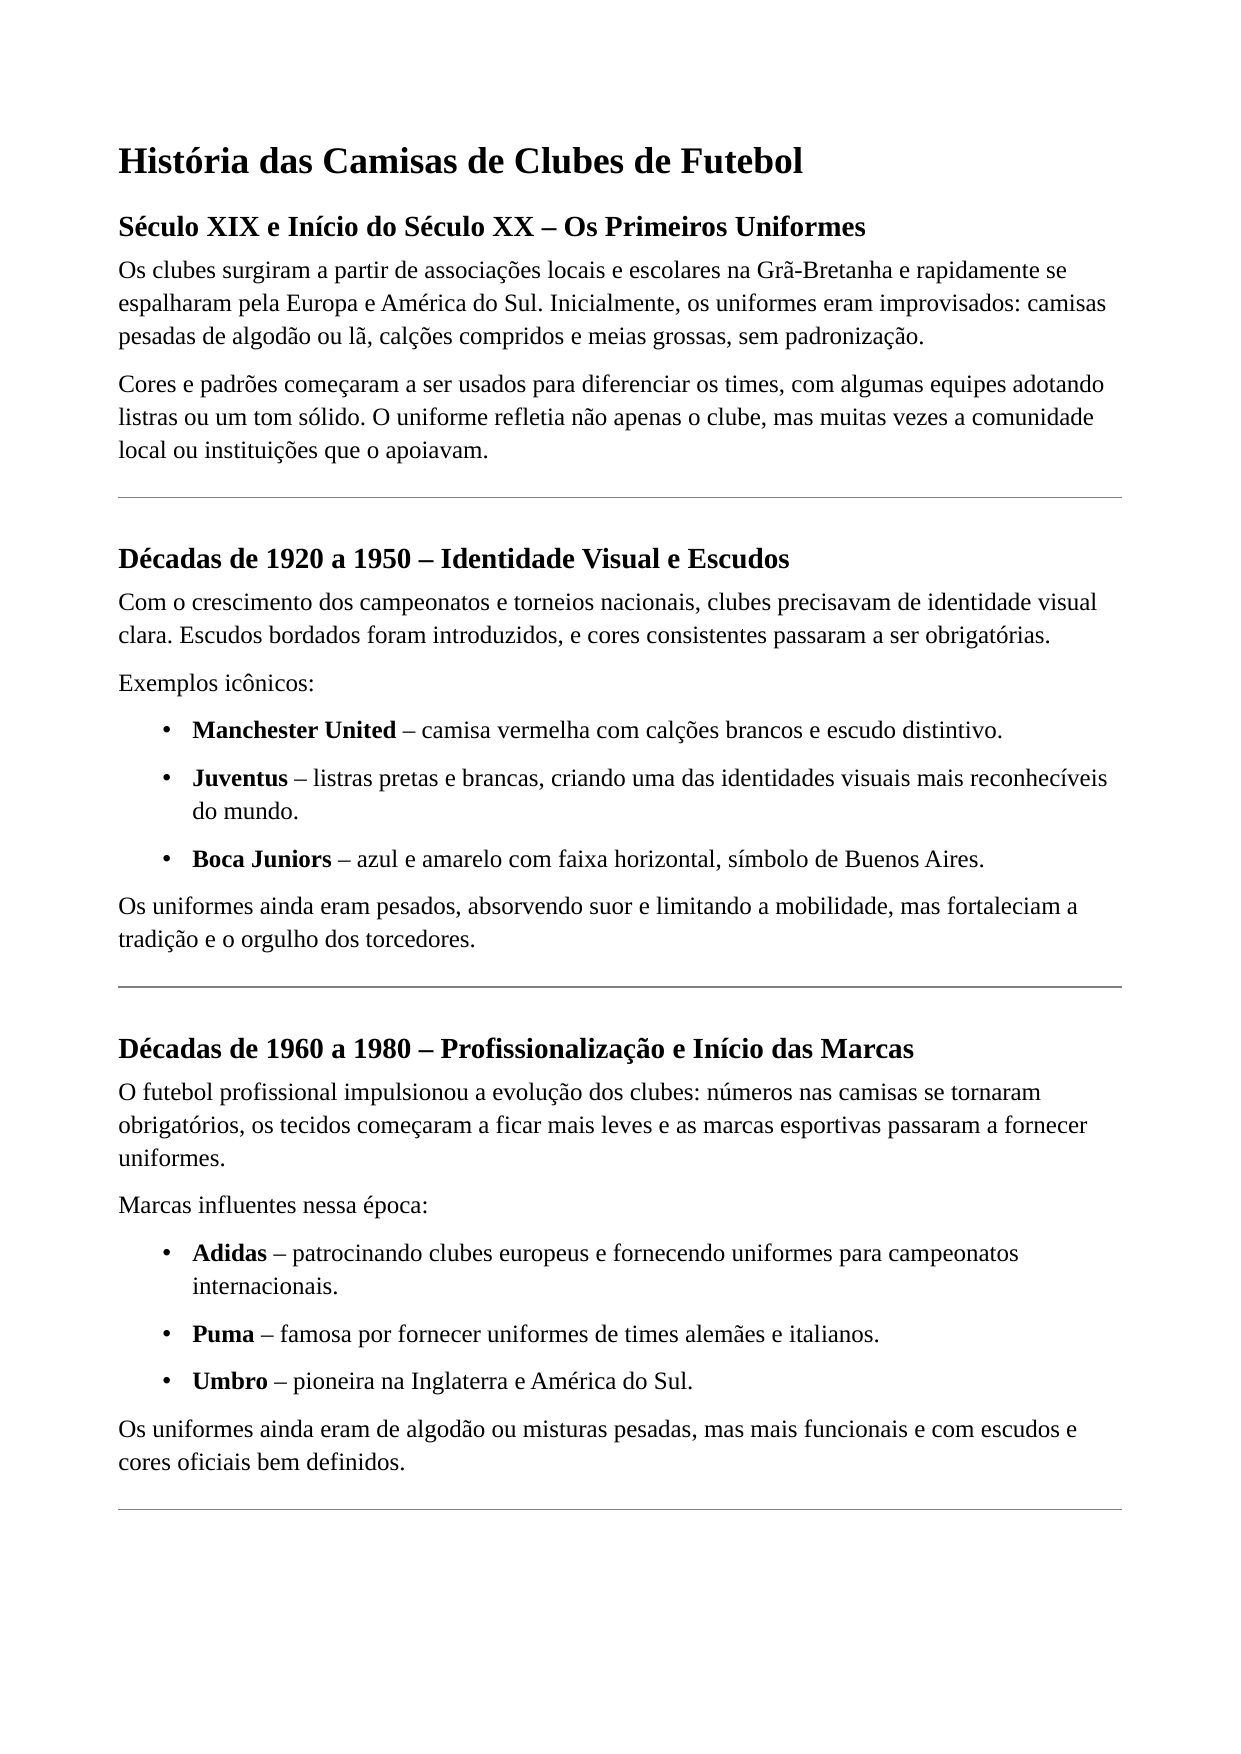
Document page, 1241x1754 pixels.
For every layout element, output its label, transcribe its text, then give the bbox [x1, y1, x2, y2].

list Umbro – pioneira na Inglaterra e América do Sul. [162, 1366, 1122, 1395]
text Os uniformes ainda eram pesados, absorvendo suor e limitando a mobilidade, mas fortaleciam a tradição e o orgulho dos torcedores. [118, 891, 1122, 953]
subtitle Século XIX e Início do Século XX – Os Primeiros Uniformes [118, 209, 1122, 243]
subtitle História das Camisas de Clubes de Futebol [118, 139, 1122, 182]
list Puma – famosa por fornecer uniformes de times alemães e italianos. [162, 1319, 1122, 1348]
subtitle Décadas de 1960 a 1980 – Profissionalização e Início das Marcas [118, 1031, 1122, 1064]
list Juventus – listras pretas e brancas, criando uma das identidades visuais mais reconhecíveis do mundo. [162, 763, 1122, 825]
subtitle Décadas de 1920 a 1950 – Identidade Visual e Escudos [118, 541, 1122, 575]
list Manchester United – camisa vermelha com calções brancos e escudo distintivo. [162, 716, 1122, 744]
text Marcas influentes nessa época: [118, 1191, 1122, 1219]
text Exemplos icônicos: [118, 668, 1122, 697]
text Cores e padrões começaram a ser usados para diferenciar os times, com algumas equipes adotando listras ou um tom sólido. O uniforme refletia não apenas o clube, mas muitas vezes a comunidade local ou instituições que o apoiavam. [118, 369, 1122, 464]
text Os clubes surgiram a partir de associações locais e escolares na Grã-Bretanha e rapidamente se espalharam pela Europa e América do Sul. Inicialmente, os uniformes eram improvisados: camisas pesadas de algodão ou lã, calções compridos e meias grossas, sem padronização. [118, 255, 1122, 350]
list Adidas – patrocinando clubes europeus e fornecendo uniformes para campeonatos internacionais. [162, 1238, 1122, 1300]
text O futebol profissional impulsionou a evolução dos clubes: números nas camisas se tornaram obrigatórios, os tecidos começaram a ficar mais leves e as marcas esportivas passaram a fornecer uniformes. [118, 1077, 1122, 1172]
text Com o crescimento dos campeonatos e torneios nacionais, clubes precisavam de identidade visual clara. Escudos bordados foram introduzidos, e cores consistentes passaram a ser obrigatórias. [118, 587, 1122, 649]
text Os uniformes ainda eram de algodão ou misturas pesadas, mas mais funcionais e com escudos e cores oficiais bem definidos. [118, 1414, 1122, 1476]
list Boca Juniors – azul e amarelo com faixa horizontal, símbolo de Buenos Aires. [162, 844, 1122, 873]
